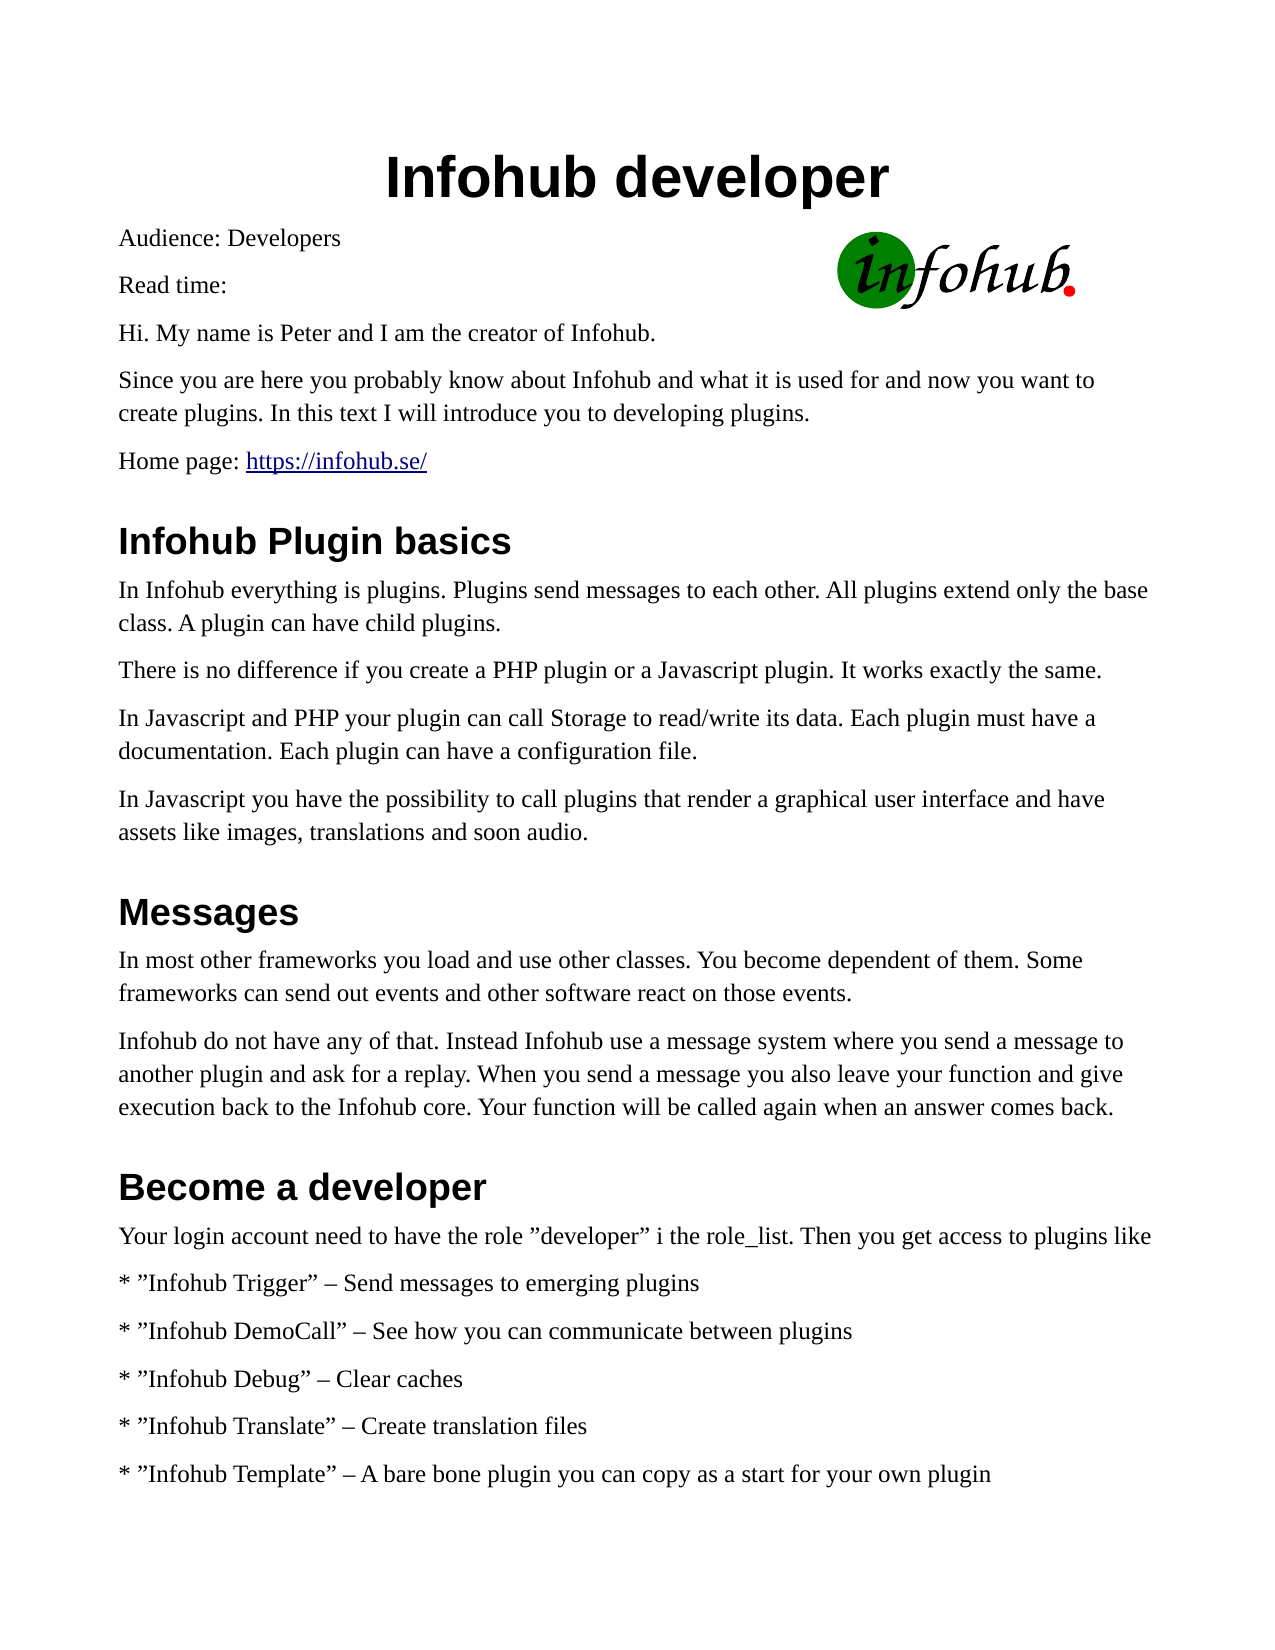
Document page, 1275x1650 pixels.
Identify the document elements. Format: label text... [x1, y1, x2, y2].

text * ”Infohub DemoCall” – See how you can communicate between plugins [118, 1316, 1157, 1345]
text Audience: Developers [118, 223, 1157, 251]
subtitle Infohub Plugin basics [118, 519, 1157, 562]
text In most other frameworks you load and use other classes. You become dependent of them. Some frameworks can send out events and other software react on those events. [118, 946, 1157, 1007]
text There is no difference if you create a PHP plugin or a Javascript plugin. It works exactly the same. [118, 656, 1157, 684]
text In Infohub everything is plugins. Plugins send messages to each other. All plugins extend only the base class. A plugin can have child plugins. [118, 575, 1157, 637]
text In Javascript and PHP your plugin can call Storage to read/write its data. Each plugin must have a documentation. Each plugin can have a configuration file. [118, 703, 1157, 765]
text In Javascript you have the possibility to call plugins that render a graphical user interface and have assets like images, translations and soon audio. [118, 784, 1157, 846]
text * ”Infohub Trigger” – Send messages to emerging plugins [118, 1268, 1157, 1297]
text * ”Infohub Template” – A bare bone plugin you can copy as a start for your own plugin [118, 1459, 1157, 1488]
text Read time: [118, 270, 849, 299]
text Since you are here you probably know about Infohub and what it is used for and now you want to create plugins. In this text I will introduce you to developing plugins. [118, 366, 1157, 427]
text Hi. My name is Peter and I am the creator of Infohub. [118, 318, 1157, 347]
text Your login account need to have the role ”developer” i the role_list. Then you get access to plugins like [118, 1221, 1157, 1250]
title Infohub developer [118, 143, 1157, 210]
text Home page: https://infohub.se/ [118, 446, 1157, 475]
text [904, 271, 923, 299]
text * ”Infohub Translate” – Create translation files [118, 1411, 1157, 1440]
text * ”Infohub Debug” – Clear caches [118, 1364, 1157, 1392]
text Infohub do not have any of that. Instead Infohub use a message system where you send a message to another plugin and ask for a replay. When you send a message you also leave your function and give execution back to the Infohub core. Your function will be called again when an answer comes back. [118, 1026, 1157, 1121]
subtitle Messages [118, 889, 1157, 933]
text [921, 270, 1157, 299]
subtitle Become a developer [118, 1165, 1157, 1208]
